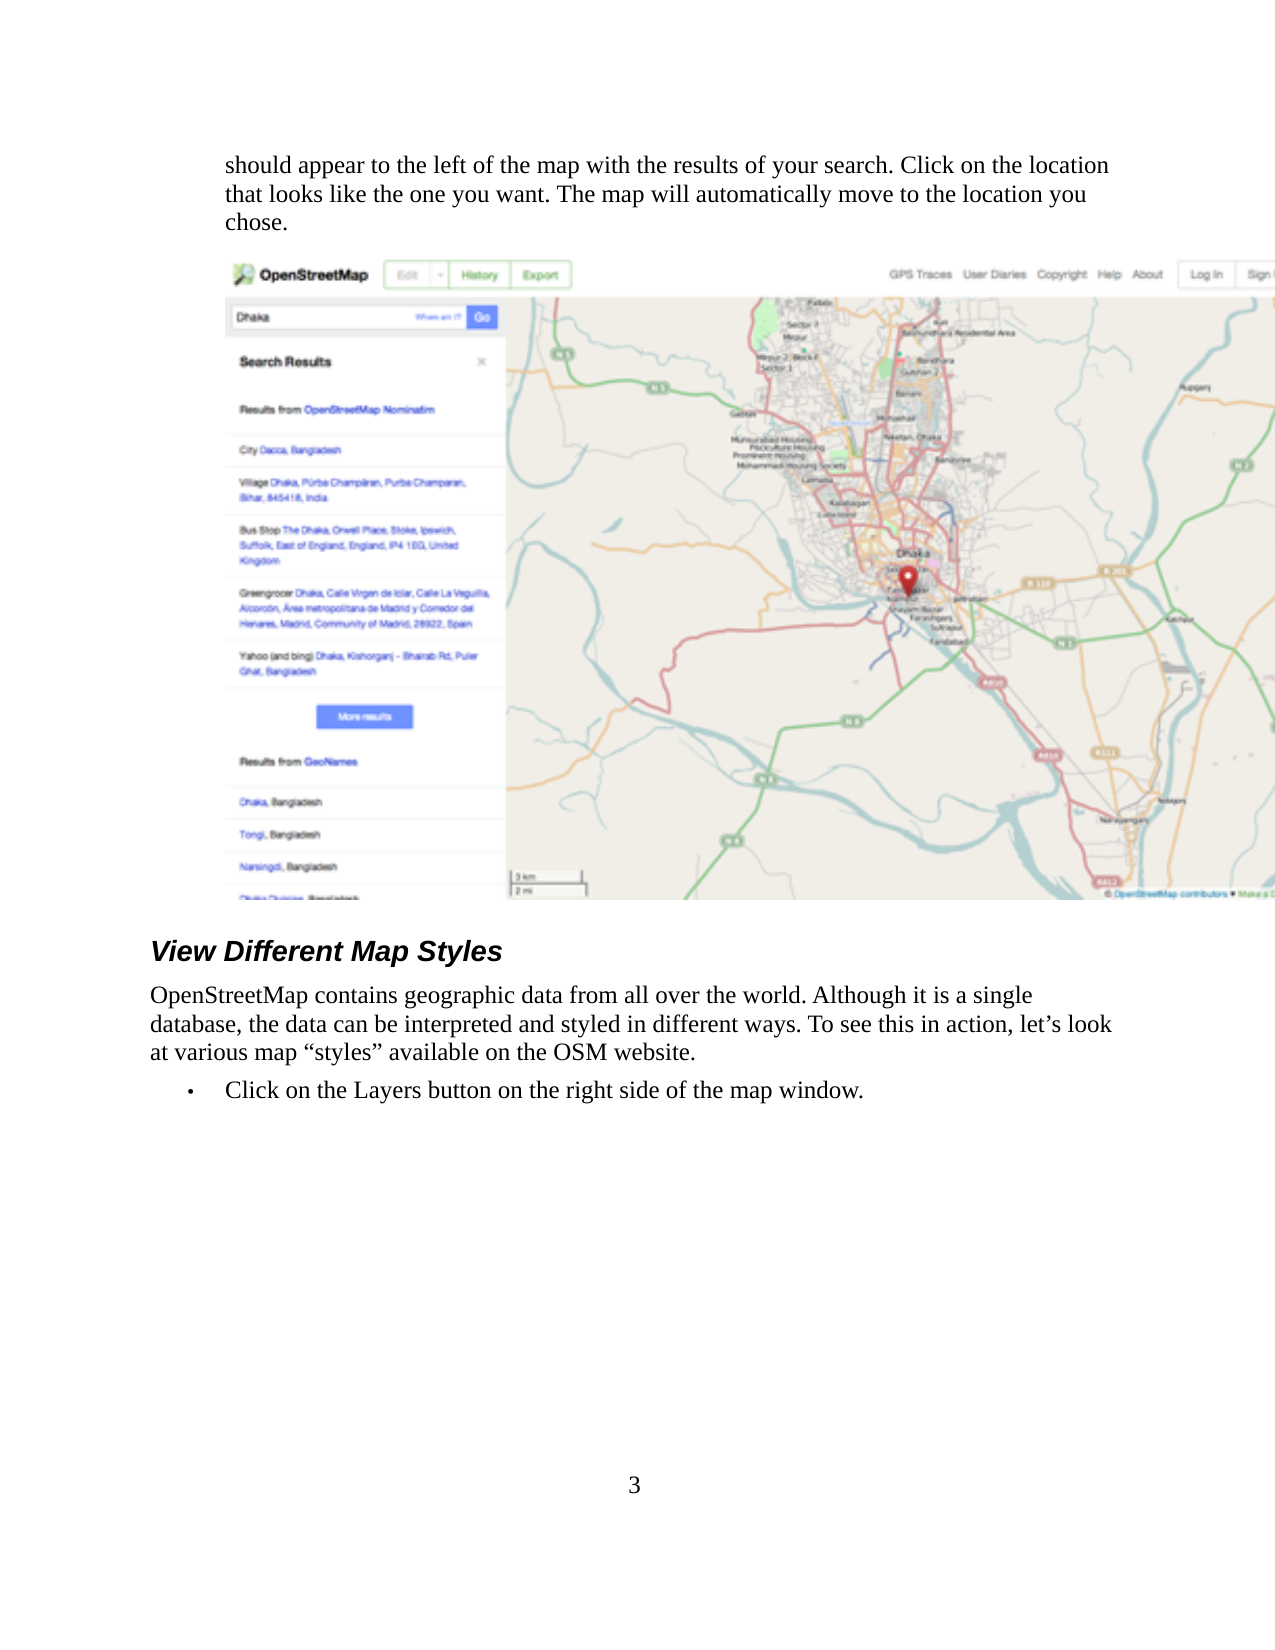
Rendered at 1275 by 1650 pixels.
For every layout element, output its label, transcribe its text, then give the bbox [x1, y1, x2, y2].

subtitle View Different Map Styles [150, 934, 1125, 967]
list should appear to the left of the map with the results of your search. Click on the location that looks like the one you want. The map will automatically move to the location you chose. [187, 150, 1125, 236]
text OpenStreetMap contains geographic data from all over the world. Although it is a single database, the data can be interpreted and styled in different ways. To see this in action, let’s look at various map “styles” available on the OSM website. [150, 980, 1125, 1066]
list Click on the Layers button on the right side of the map window. [187, 1075, 1125, 1104]
picture [225, 254, 1275, 900]
